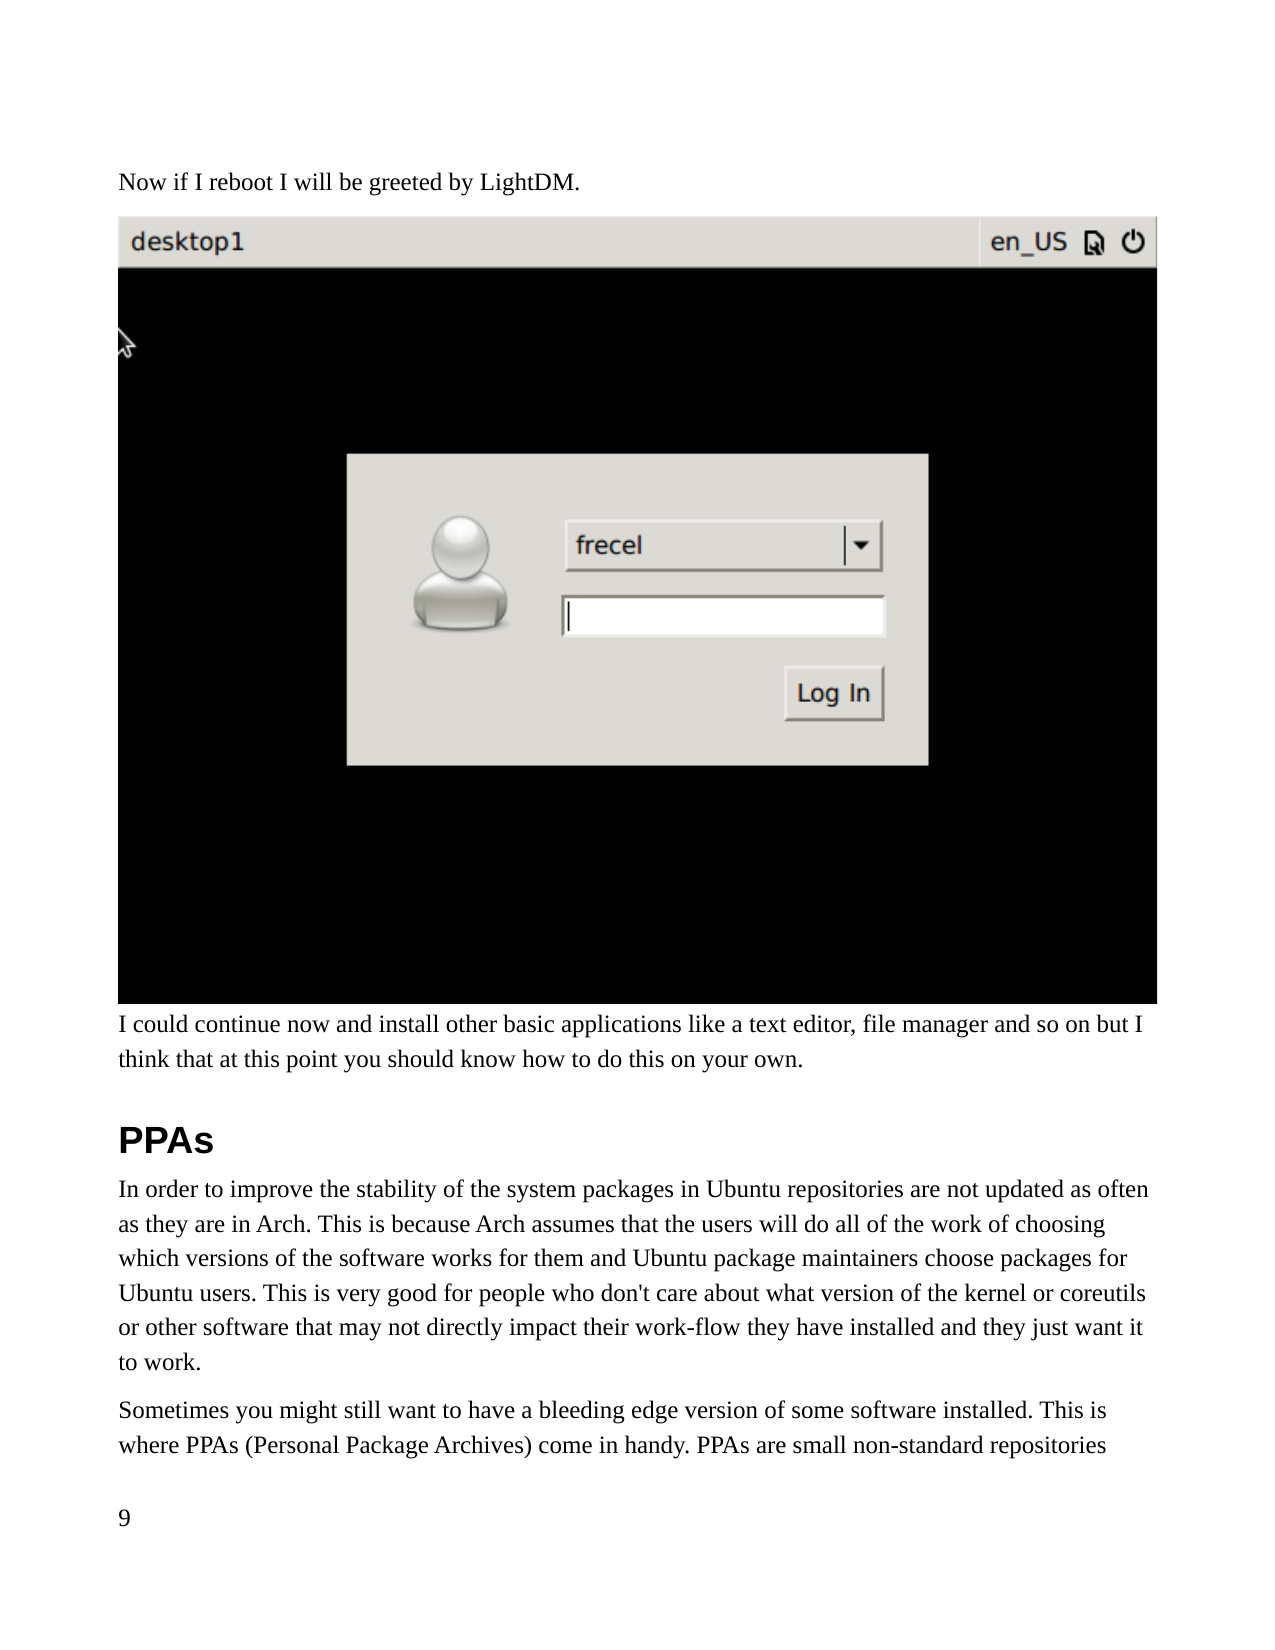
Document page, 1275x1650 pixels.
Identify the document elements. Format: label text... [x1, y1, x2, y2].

text In order to improve the stability of the system packages in Ubuntu repositories are not updated as often as they are in Arch. This is because Arch assumes that the users will do all of the work of choosing which versions of the software works for them and Ubuntu package maintainers choose packages for Ubuntu users. This is very good for people who don't care about what version of the kernel or coreutils or other software that may not directly impact their work-flow they have installed and they just want it to work. [118, 1174, 1157, 1375]
text Now if I reboot I will be greeted by LightDM. [118, 167, 1157, 196]
text Sometimes you might still want to have a bleeding edge version of some software installed. This is where PPAs (Personal Package Archives) come in handy. PPAs are small non-standard repositories [118, 1396, 1157, 1459]
text I could continue now and install other basic applications like a text editor, file manager and so on but I think that at this point you should know how to do this on your own. [118, 1004, 1157, 1073]
subtitle PPAs [118, 1118, 1157, 1162]
picture [118, 216, 1158, 1004]
